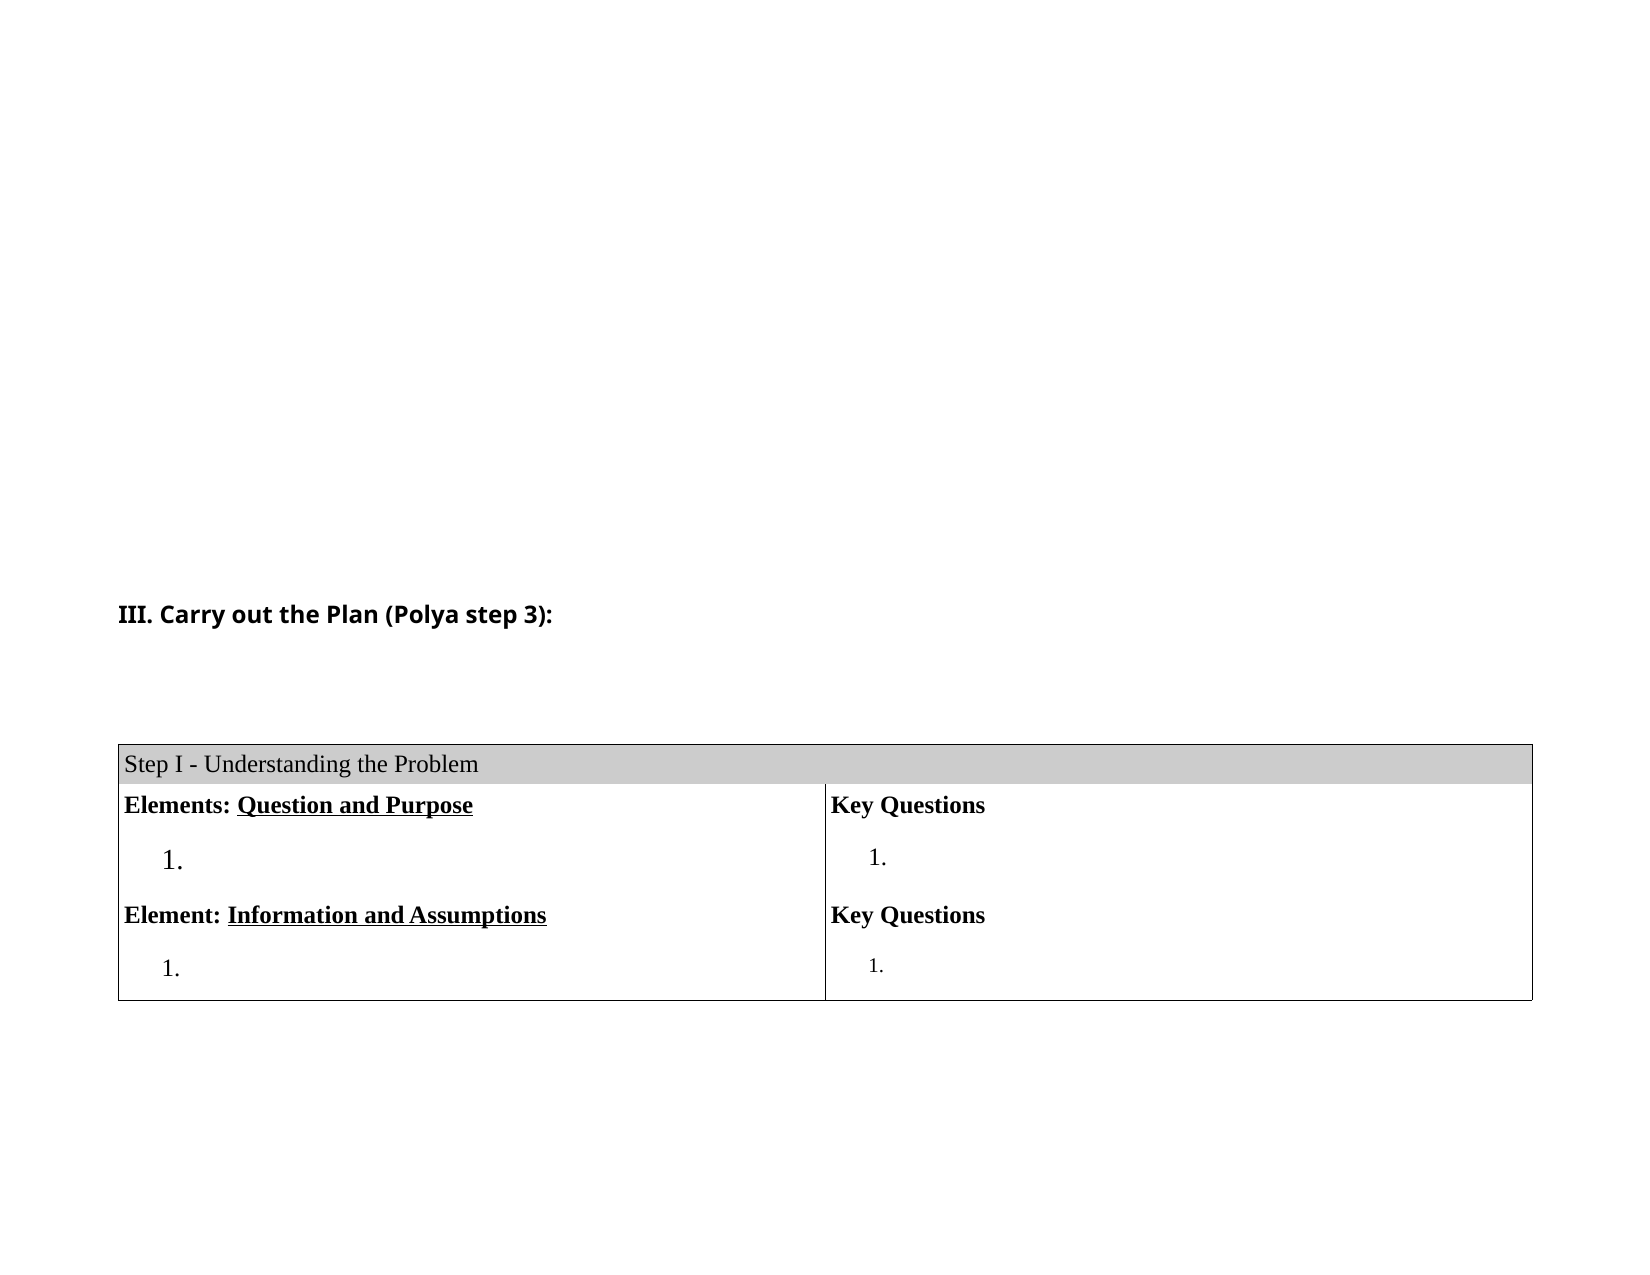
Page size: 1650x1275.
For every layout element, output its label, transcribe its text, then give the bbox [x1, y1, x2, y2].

table_cell Element: Information and Assumptions [119, 894, 825, 947]
table_cell Key Questions [826, 784, 1532, 837]
table_cell [826, 837, 1532, 894]
table_cell Key Questions [826, 894, 1532, 947]
table_cell Elements: Question and Purpose [119, 784, 825, 837]
table_cell [119, 837, 825, 894]
table_header Step I - Understanding the Problem [119, 745, 1532, 784]
table_cell [119, 947, 825, 1000]
table_cell [826, 947, 1532, 1000]
text III. Carry out the Plan (Polya step 3): [118, 598, 1532, 654]
